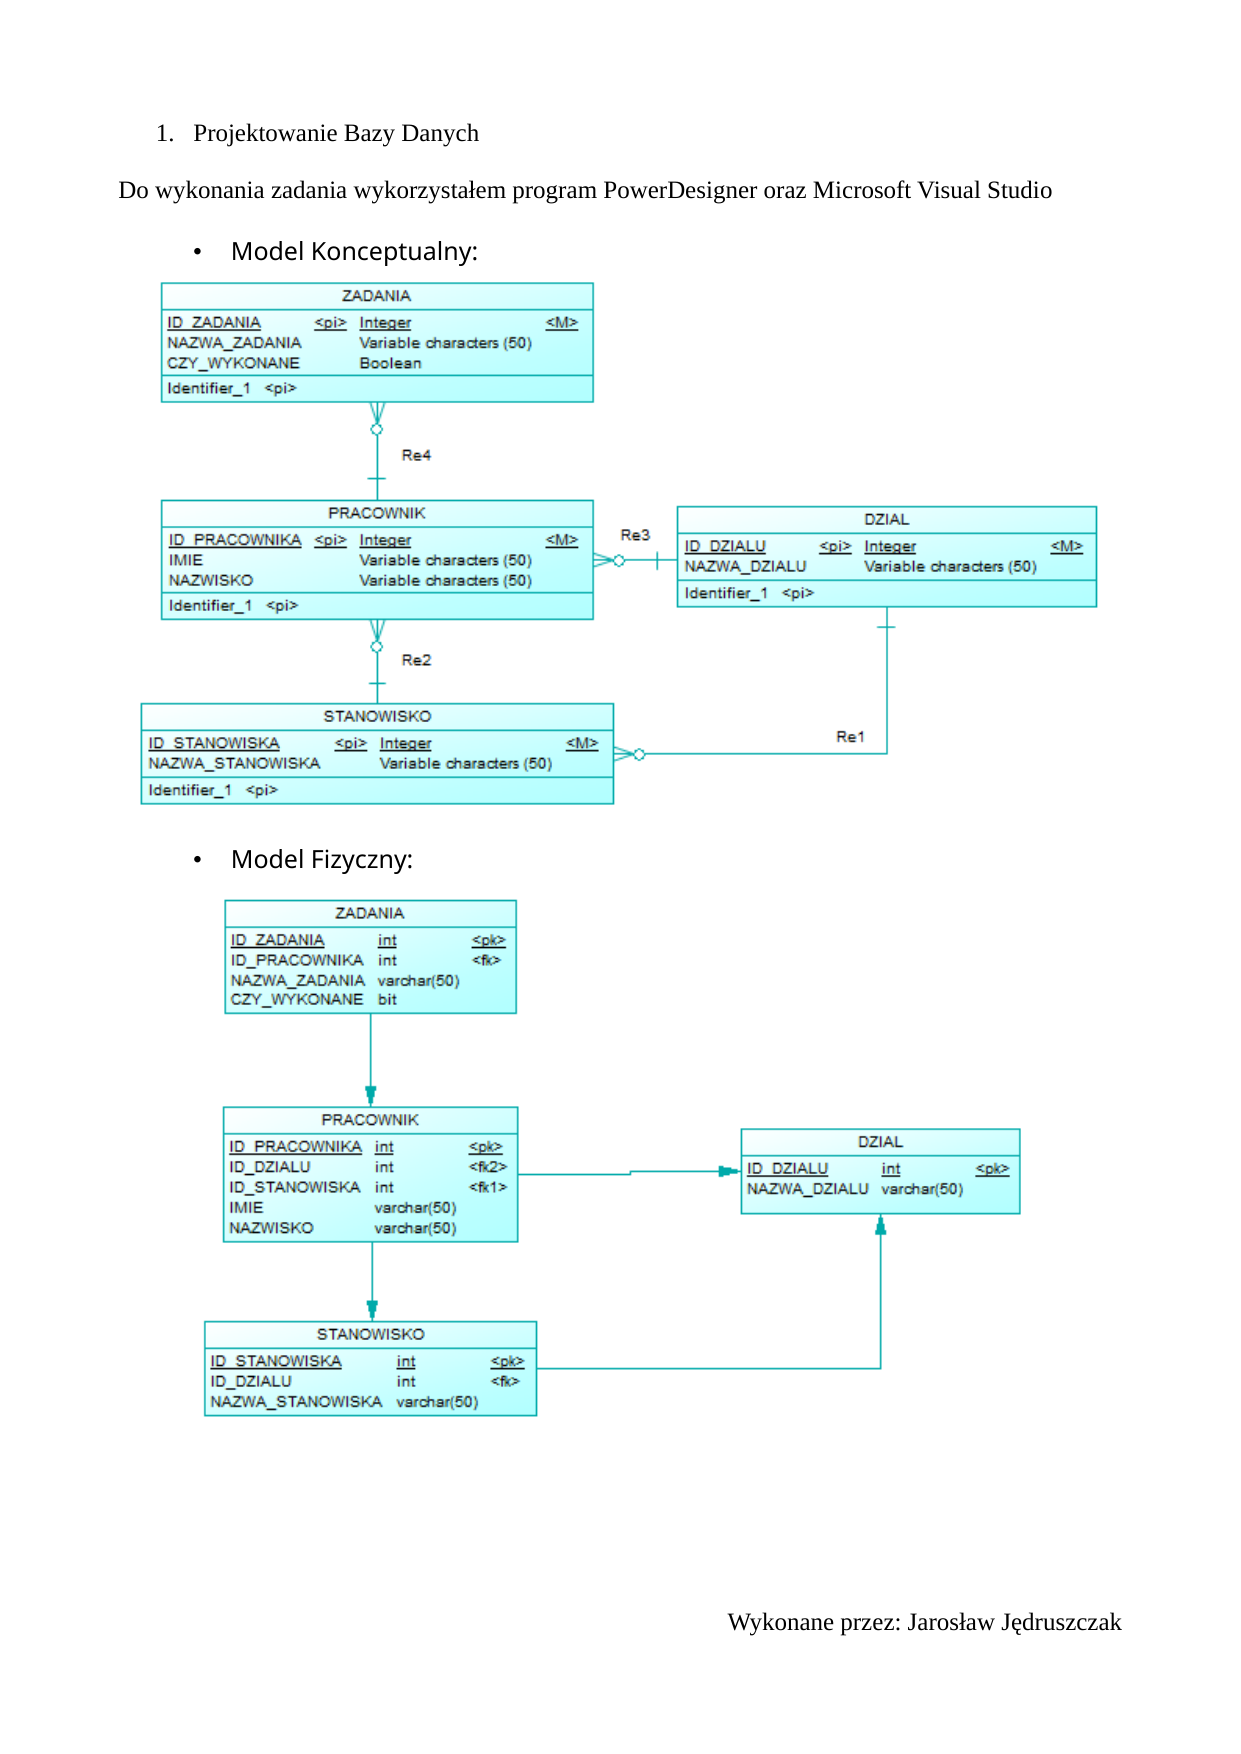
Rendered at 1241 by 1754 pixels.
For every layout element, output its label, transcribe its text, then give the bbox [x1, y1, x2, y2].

list Projektowanie Bazy Danych [156, 118, 1122, 147]
list Model Konceptualny: [193, 233, 1122, 267]
picture [119, 267, 1121, 808]
text Do wykonania zadania wykorzystałem program PowerDesigner oraz Microsoft Visual Studio [118, 176, 1122, 204]
picture [195, 876, 1045, 1448]
list Model Fizyczny: [193, 842, 1122, 876]
